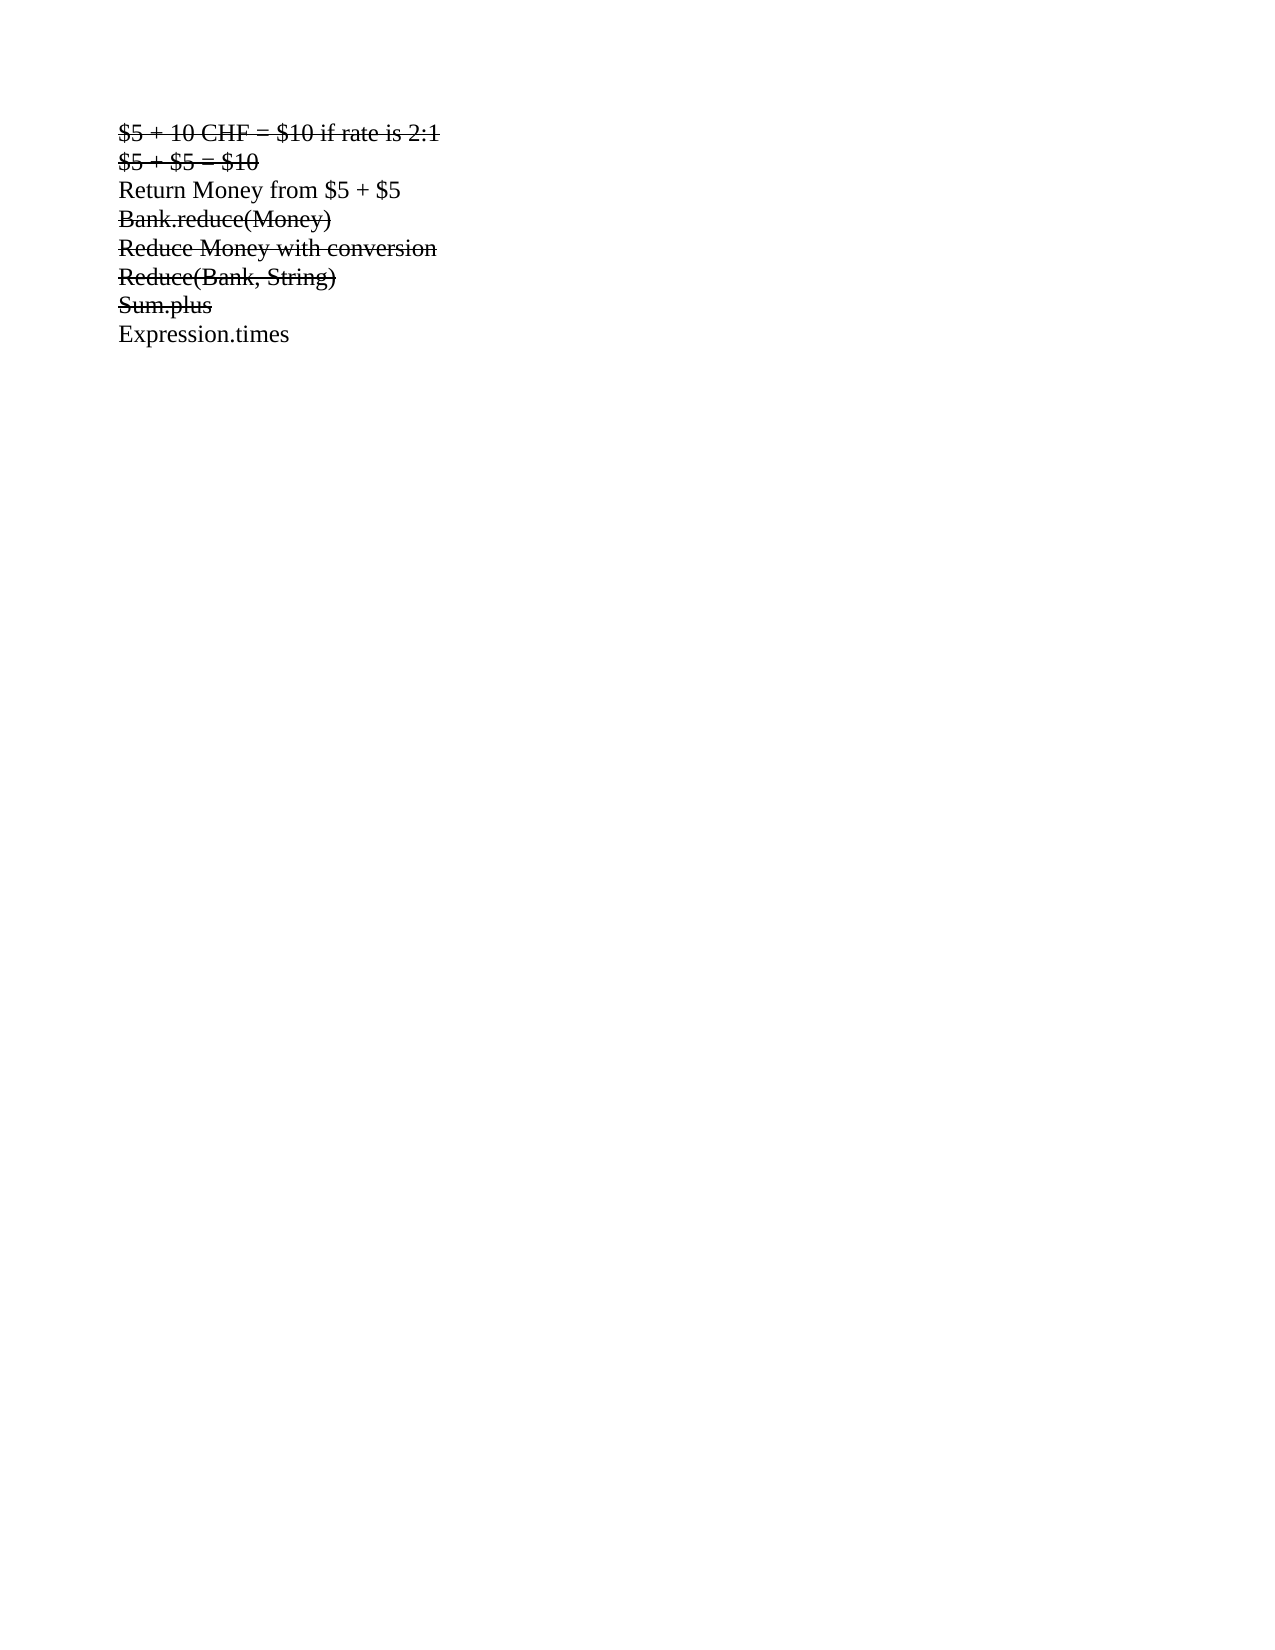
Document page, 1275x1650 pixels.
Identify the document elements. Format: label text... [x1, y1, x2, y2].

text Reduce(Bank, String) [118, 262, 1157, 291]
text Reduce Money with conversion [118, 233, 1157, 262]
text Return Money from $5 + $5 [118, 176, 1157, 204]
text $5 + $5 = $10 [118, 147, 1157, 176]
text Bank.reduce(Money) [118, 204, 1157, 233]
text $5 + 10 CHF = $10 if rate is 2:1 [118, 118, 1157, 147]
text Expression.times [118, 319, 1157, 348]
text Sum.plus [118, 291, 1157, 319]
